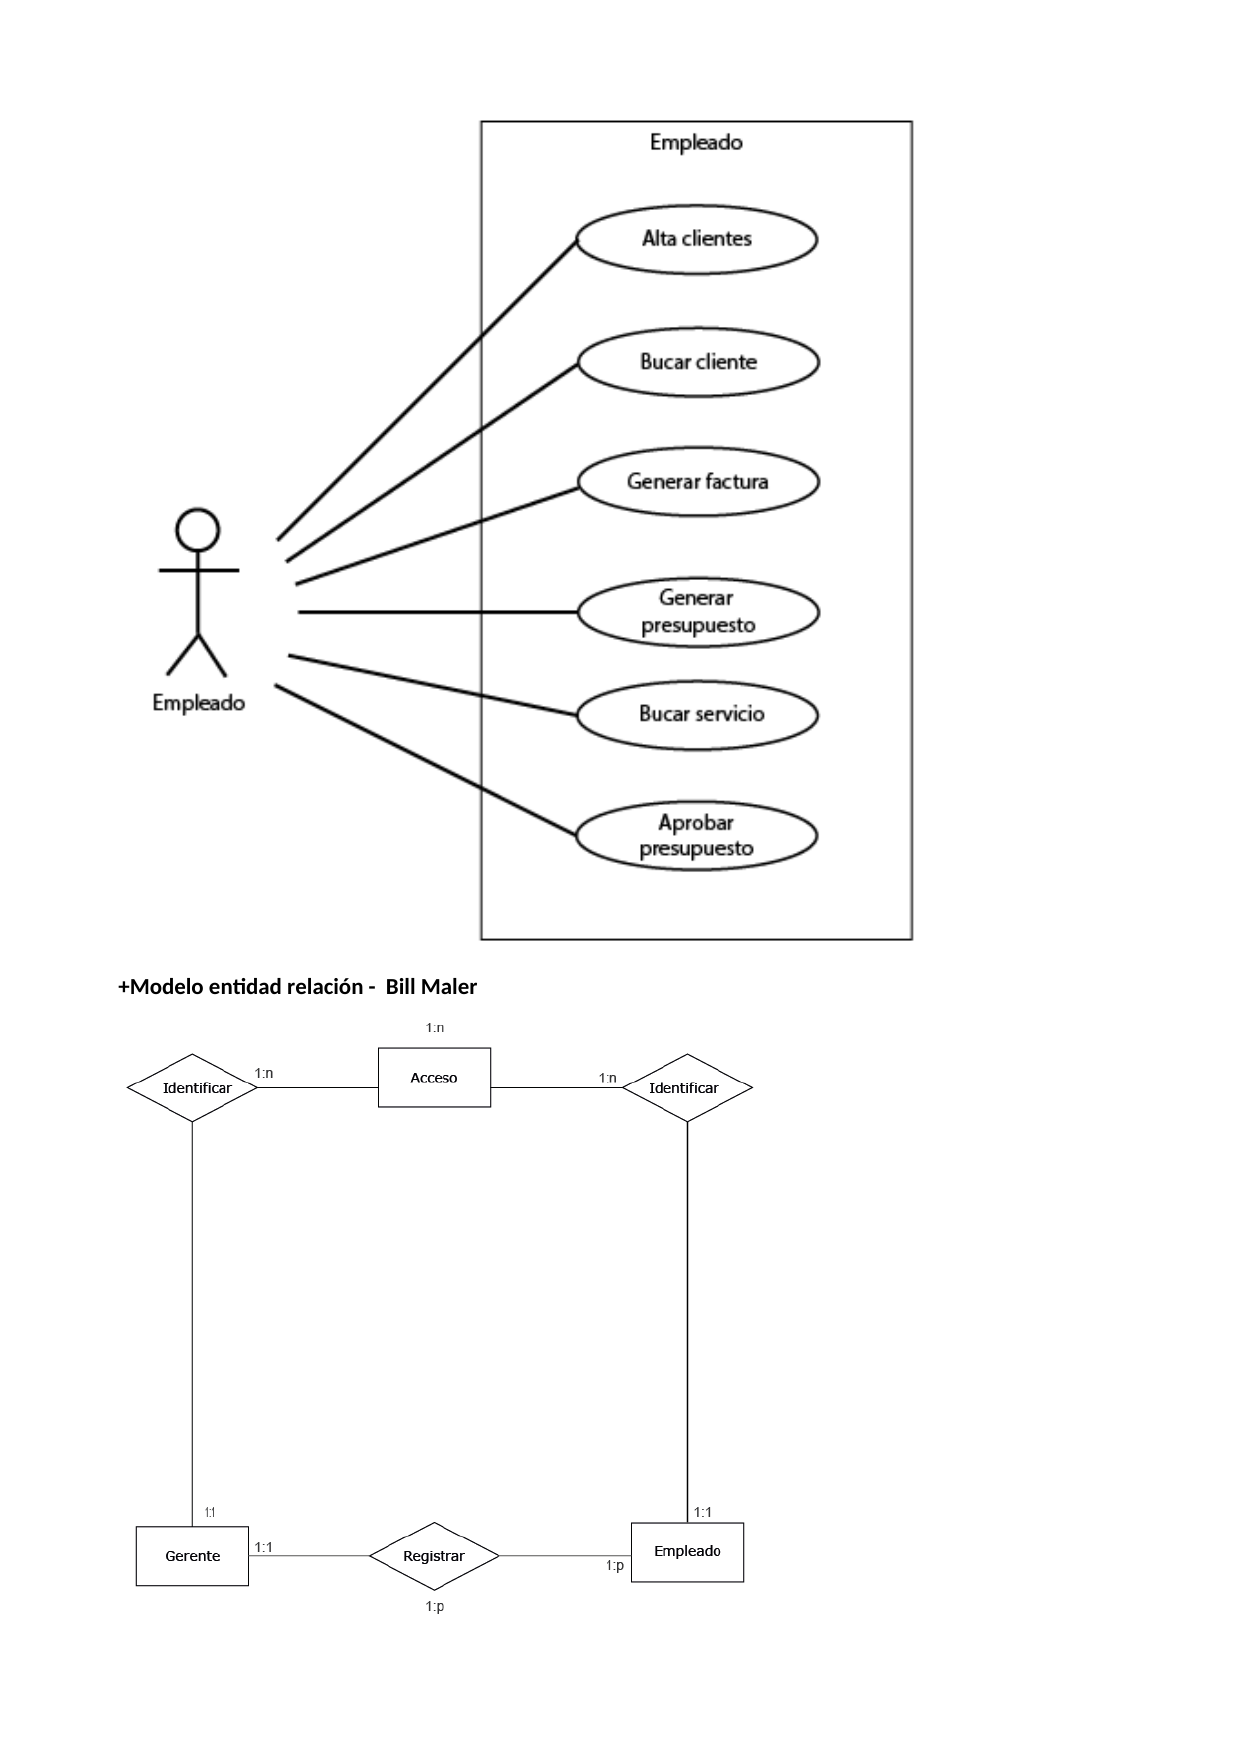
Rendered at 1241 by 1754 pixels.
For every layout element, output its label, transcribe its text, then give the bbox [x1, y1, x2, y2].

text +Modelo entidad relación - Bill Maler [118, 972, 1122, 1000]
